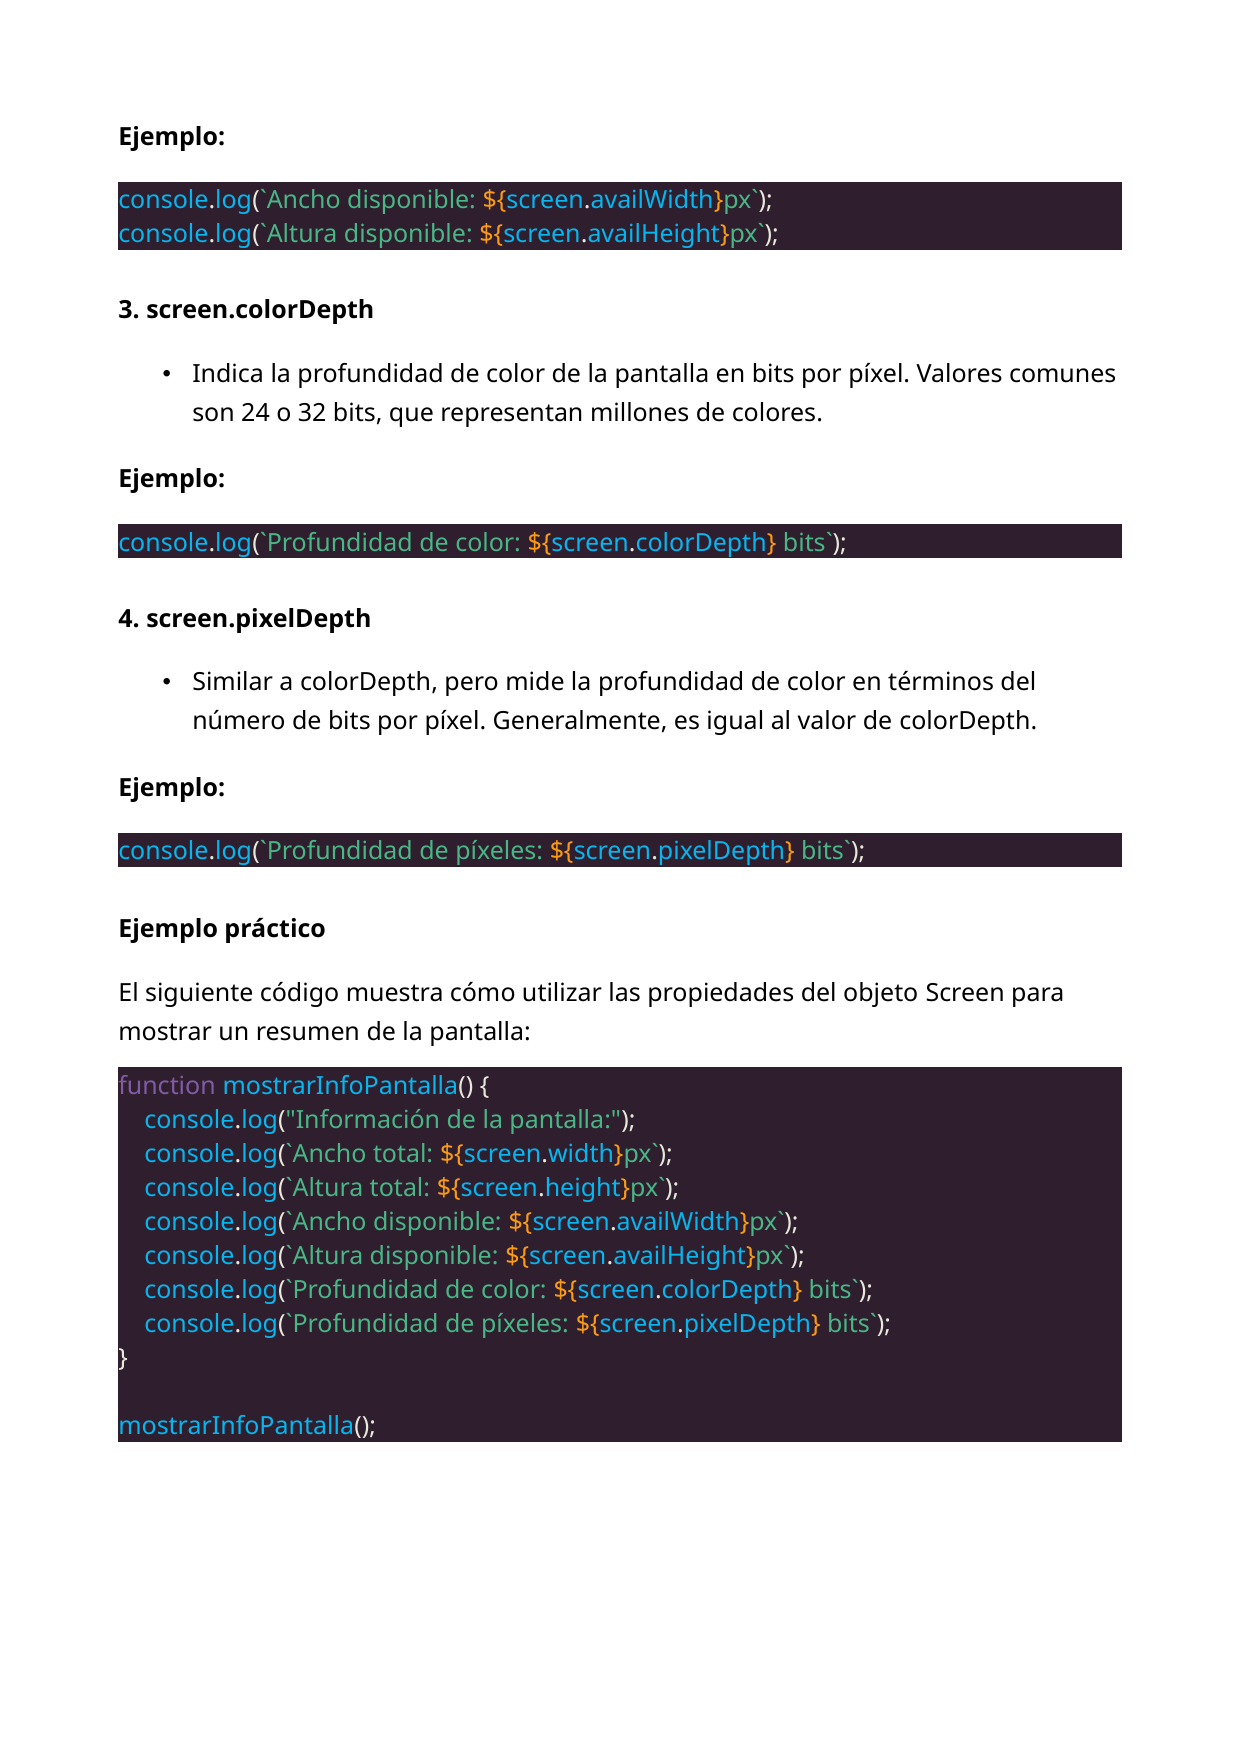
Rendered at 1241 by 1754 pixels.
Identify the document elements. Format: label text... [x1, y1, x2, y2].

text console.log(`Profundidad de color: ${screen.colorDepth} bits`); [118, 524, 1122, 558]
text console.log("Información de la pantalla:"); [118, 1101, 1122, 1136]
subtitle 4. screen.pixelDepth [118, 600, 1122, 634]
text } [118, 1340, 1122, 1374]
text mostrarInfoPantalla(); [118, 1408, 1122, 1442]
text console.log(`Altura total: ${screen.height}px`); [118, 1169, 1122, 1204]
text console.log(`Profundidad de píxeles: ${screen.pixelDepth} bits`); [118, 833, 1122, 867]
text console.log(`Ancho disponible: ${screen.availWidth}px`); [118, 182, 1122, 216]
subtitle Ejemplo práctico [118, 911, 1122, 945]
text console.log(`Ancho disponible: ${screen.availWidth}px`); [118, 1204, 1122, 1238]
text El siguiente código muestra cómo utilizar las propiedades del objeto Screen para mostrar un resumen de la pantalla: [118, 974, 1122, 1048]
text function mostrarInfoPantalla() { [118, 1067, 1122, 1101]
text console.log(`Profundidad de píxeles: ${screen.pixelDepth} bits`); [118, 1306, 1122, 1340]
subtitle Ejemplo: [118, 769, 1122, 803]
text console.log(`Profundidad de color: ${screen.colorDepth} bits`); [118, 1272, 1122, 1306]
list Similar a colorDepth, pero mide la profundidad de color en términos del número de bits por píxel. Generalmente, es igual al valor de colorDepth. [162, 664, 1122, 737]
text console.log(`Altura disponible: ${screen.availHeight}px`); [118, 216, 1122, 250]
text console.log(`Ancho total: ${screen.width}px`); [118, 1136, 1122, 1169]
subtitle Ejemplo: [118, 118, 1122, 152]
list Indica la profundidad de color de la pantalla en bits por píxel. Valores comunes son 24 o 32 bits, que representan millones de colores. [162, 355, 1122, 428]
text console.log(`Altura disponible: ${screen.availHeight}px`); [118, 1238, 1122, 1272]
subtitle Ejemplo: [118, 461, 1122, 495]
subtitle 3. screen.colorDepth [118, 292, 1122, 326]
